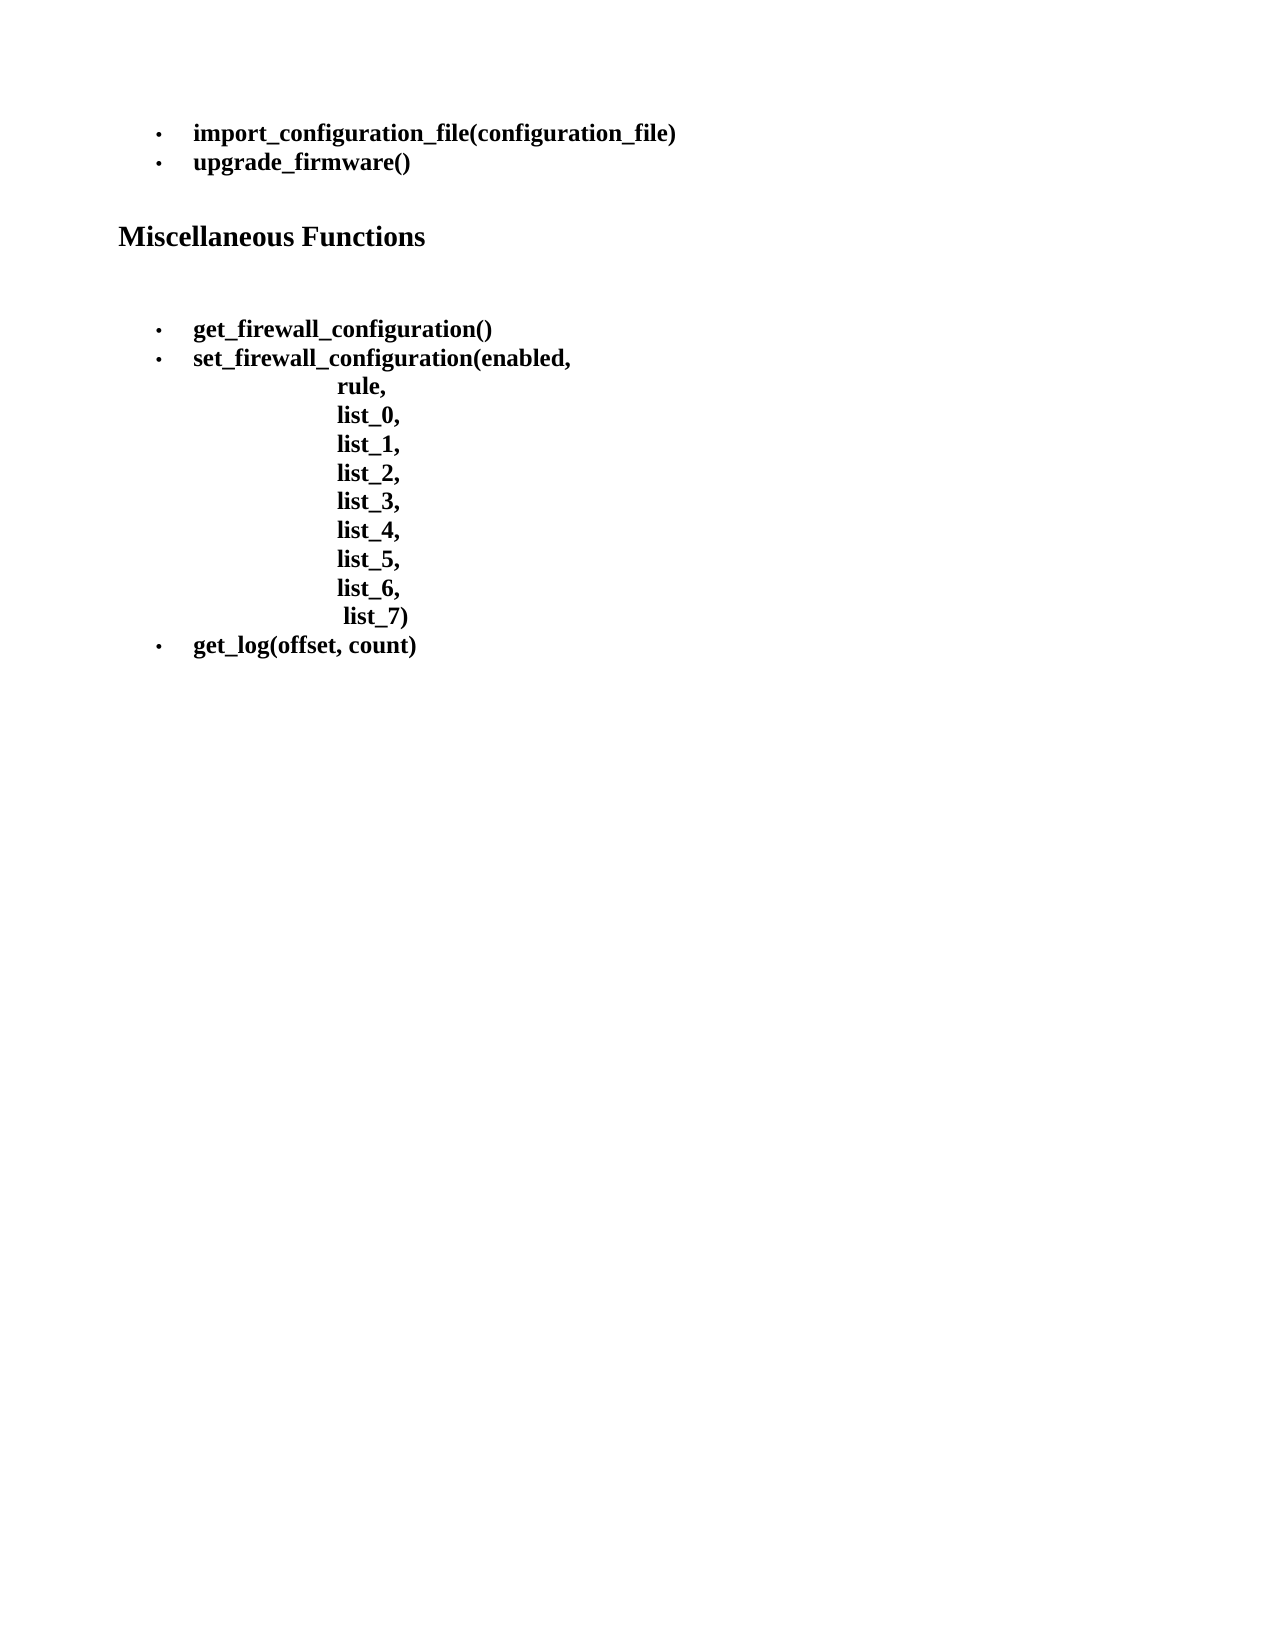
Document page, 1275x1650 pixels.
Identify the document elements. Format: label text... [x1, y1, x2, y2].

text rule, [118, 371, 1157, 400]
text list_0, [118, 400, 1157, 429]
list get_firewall_configuration() [156, 314, 1157, 343]
list set_firewall_configuration(enabled, [156, 343, 1157, 371]
subtitle Miscellaneous Functions [118, 219, 1157, 252]
text list_1, [118, 429, 1157, 458]
list get_log(offset, count) [156, 630, 1157, 659]
list import_configuration_file(configuration_file) [156, 118, 1157, 147]
text list_4, [118, 515, 1157, 544]
text list_2, [118, 458, 1157, 486]
text list_3, [118, 486, 1157, 515]
text list_6, [118, 573, 1157, 601]
text list_7) [118, 601, 1157, 630]
text list_5, [118, 544, 1157, 573]
list upgrade_firmware() [156, 147, 1157, 176]
